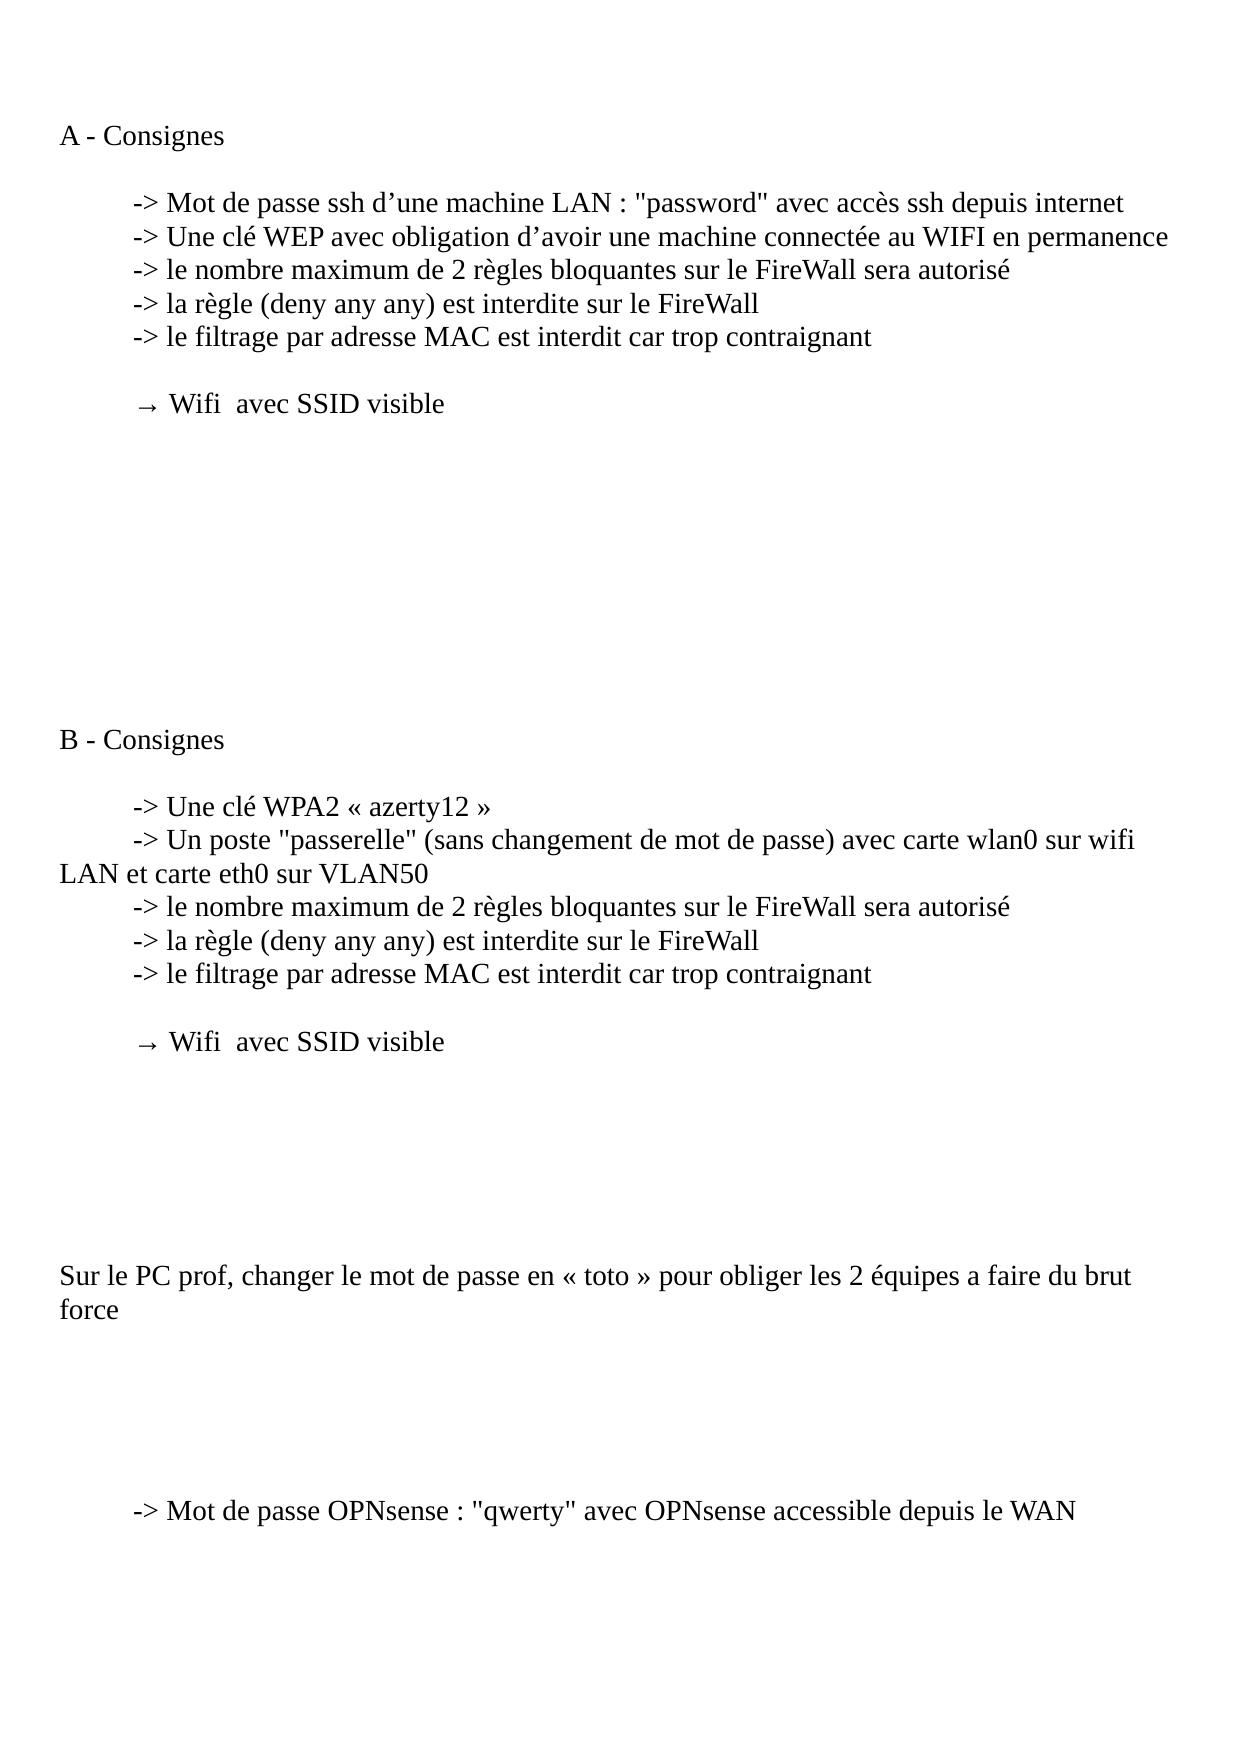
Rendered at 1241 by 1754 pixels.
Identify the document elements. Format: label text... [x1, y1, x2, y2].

text -> le filtrage par adresse MAC est interdit car trop contraignant [59, 319, 1181, 353]
text -> le nombre maximum de 2 règles bloquantes sur le FireWall sera autorisé [59, 252, 1181, 286]
text -> le nombre maximum de 2 règles bloquantes sur le FireWall sera autorisé [59, 889, 1181, 923]
text -> Une clé WPA2 « azerty12 » [59, 789, 1181, 822]
text A - Consignes [59, 118, 1181, 152]
text -> la règle (deny any any) est interdite sur le FireWall [59, 286, 1181, 319]
text -> Un poste "passerelle" (sans changement de mot de passe) avec carte wlan0 sur wifi LAN et carte eth0 sur VLAN50 [59, 822, 1181, 889]
text -> le filtrage par adresse MAC est interdit car trop contraignant [59, 957, 1181, 990]
text → Wifi avec SSID visible [59, 386, 1181, 420]
text -> la règle (deny any any) est interdite sur le FireWall [59, 923, 1181, 957]
text Sur le PC prof, changer le mot de passe en « toto » pour obliger les 2 équipes a faire du brut force [59, 1258, 1181, 1326]
text B - Consignes [59, 722, 1181, 755]
text -> Mot de passe OPNsense : "qwerty" avec OPNsense accessible depuis le WAN [59, 1493, 1181, 1527]
text -> Mot de passe ssh d’une machine LAN : "password" avec accès ssh depuis internet [59, 185, 1181, 219]
text → Wifi avec SSID visible [59, 1024, 1181, 1057]
text -> Une clé WEP avec obligation d’avoir une machine connectée au WIFI en permanence [59, 219, 1181, 252]
